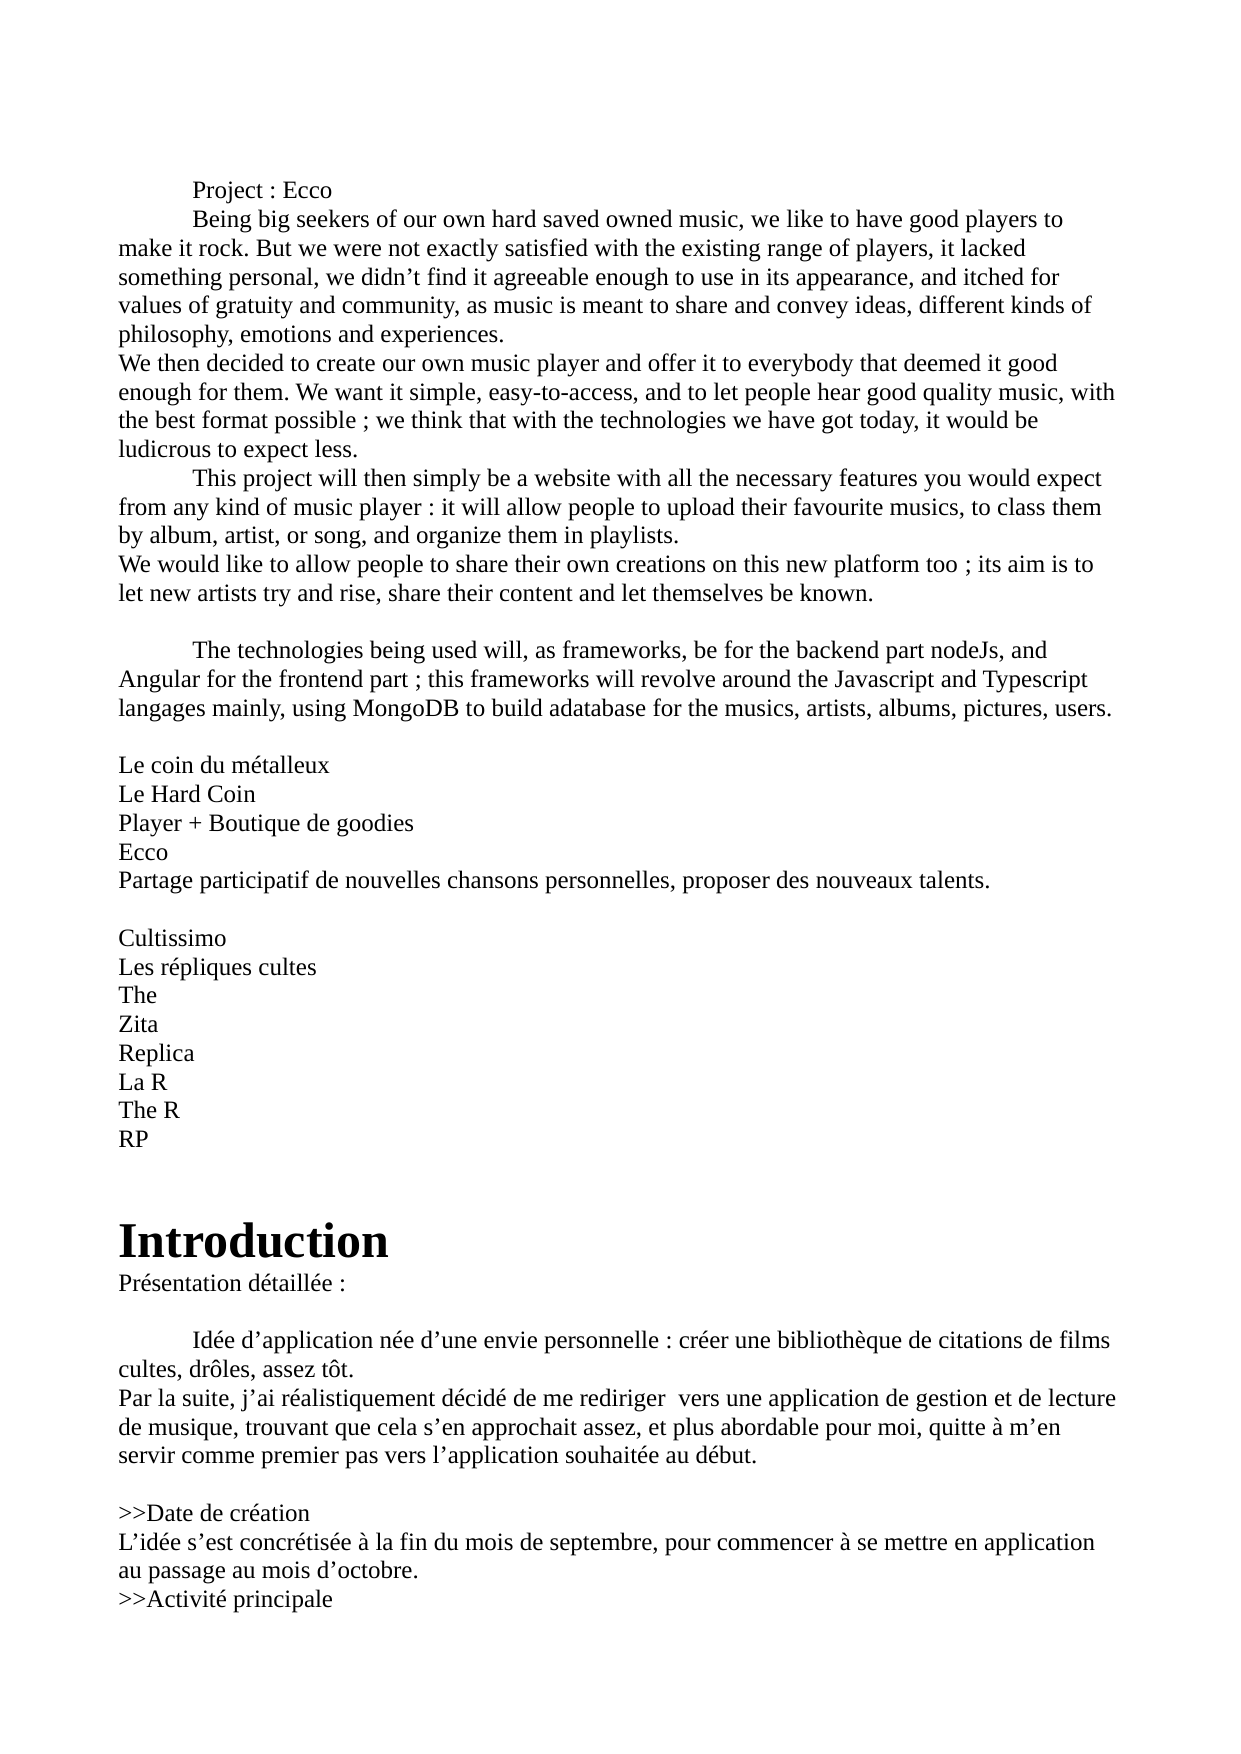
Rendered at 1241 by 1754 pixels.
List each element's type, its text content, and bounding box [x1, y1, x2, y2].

text L’idée s’est concrétisée à la fin du mois de septembre, pour commencer à se mettre en application au passage au mois d’octobre. [118, 1527, 1122, 1584]
text Idée d’application née d’une envie personnelle : créer une bibliothèque de citations de films cultes, drôles, assez tôt. [118, 1326, 1122, 1383]
text >>Activité principale [118, 1584, 1122, 1613]
text Partage participatif de nouvelles chansons personnelles, proposer des nouveaux talents. [118, 866, 1122, 894]
text The [118, 981, 1122, 1009]
text RP [118, 1124, 1122, 1153]
text Replica [118, 1038, 1122, 1067]
text Cultissimo [118, 923, 1122, 952]
text La R [118, 1067, 1122, 1096]
text Le Hard Coin [118, 779, 1122, 808]
text Project : Ecco [118, 176, 1122, 204]
text >>Date de création [118, 1498, 1122, 1527]
subtitle Introduction [118, 1211, 1122, 1268]
text The technologies being used will, as frameworks, be for the backend part nodeJs, and Angular for the frontend part ; this frameworks will revolve around the Javascript and Typescript langages mainly, using MongoDB to build adatabase for the musics, artists, albums, pictures, users. [118, 636, 1122, 722]
text Being big seekers of our own hard saved owned music, we like to have good players to make it rock. But we were not exactly satisfied with the existing range of players, it lacked something personal, we didn’t find it agreeable enough to use in its appearance, and itched for values of gratuity and community, as music is meant to share and convey ideas, different kinds of philosophy, emotions and experiences. [118, 204, 1122, 348]
text Ecco [118, 837, 1122, 866]
text We then decided to create our own music player and offer it to everybody that deemed it good enough for them. We want it simple, easy-to-access, and to let people hear good quality music, with the best format possible ; we think that with the technologies we have got today, it would be ludicrous to expect less. [118, 348, 1122, 463]
text Par la suite, j’ai réalistiquement décidé de me rediriger vers une application de gestion et de lecture de musique, trouvant que cela s’en approchait assez, et plus abordable pour moi, quitte à m’en servir comme premier pas vers l’application souhaitée au début. [118, 1383, 1122, 1469]
text We would like to allow people to share their own creations on this new platform too ; its aim is to let new artists try and rise, share their content and let themselves be known. [118, 549, 1122, 607]
text Zita [118, 1009, 1122, 1038]
text This project will then simply be a website with all the necessary features you would expect from any kind of music player : it will allow people to upload their favourite musics, to class them by album, artist, or song, and organize them in playlists. [118, 463, 1122, 549]
text The R [118, 1096, 1122, 1124]
text Les répliques cultes [118, 952, 1122, 981]
text Player + Boutique de goodies [118, 808, 1122, 837]
text Le coin du métalleux [118, 751, 1122, 779]
text Présentation détaillée : [118, 1268, 1122, 1297]
